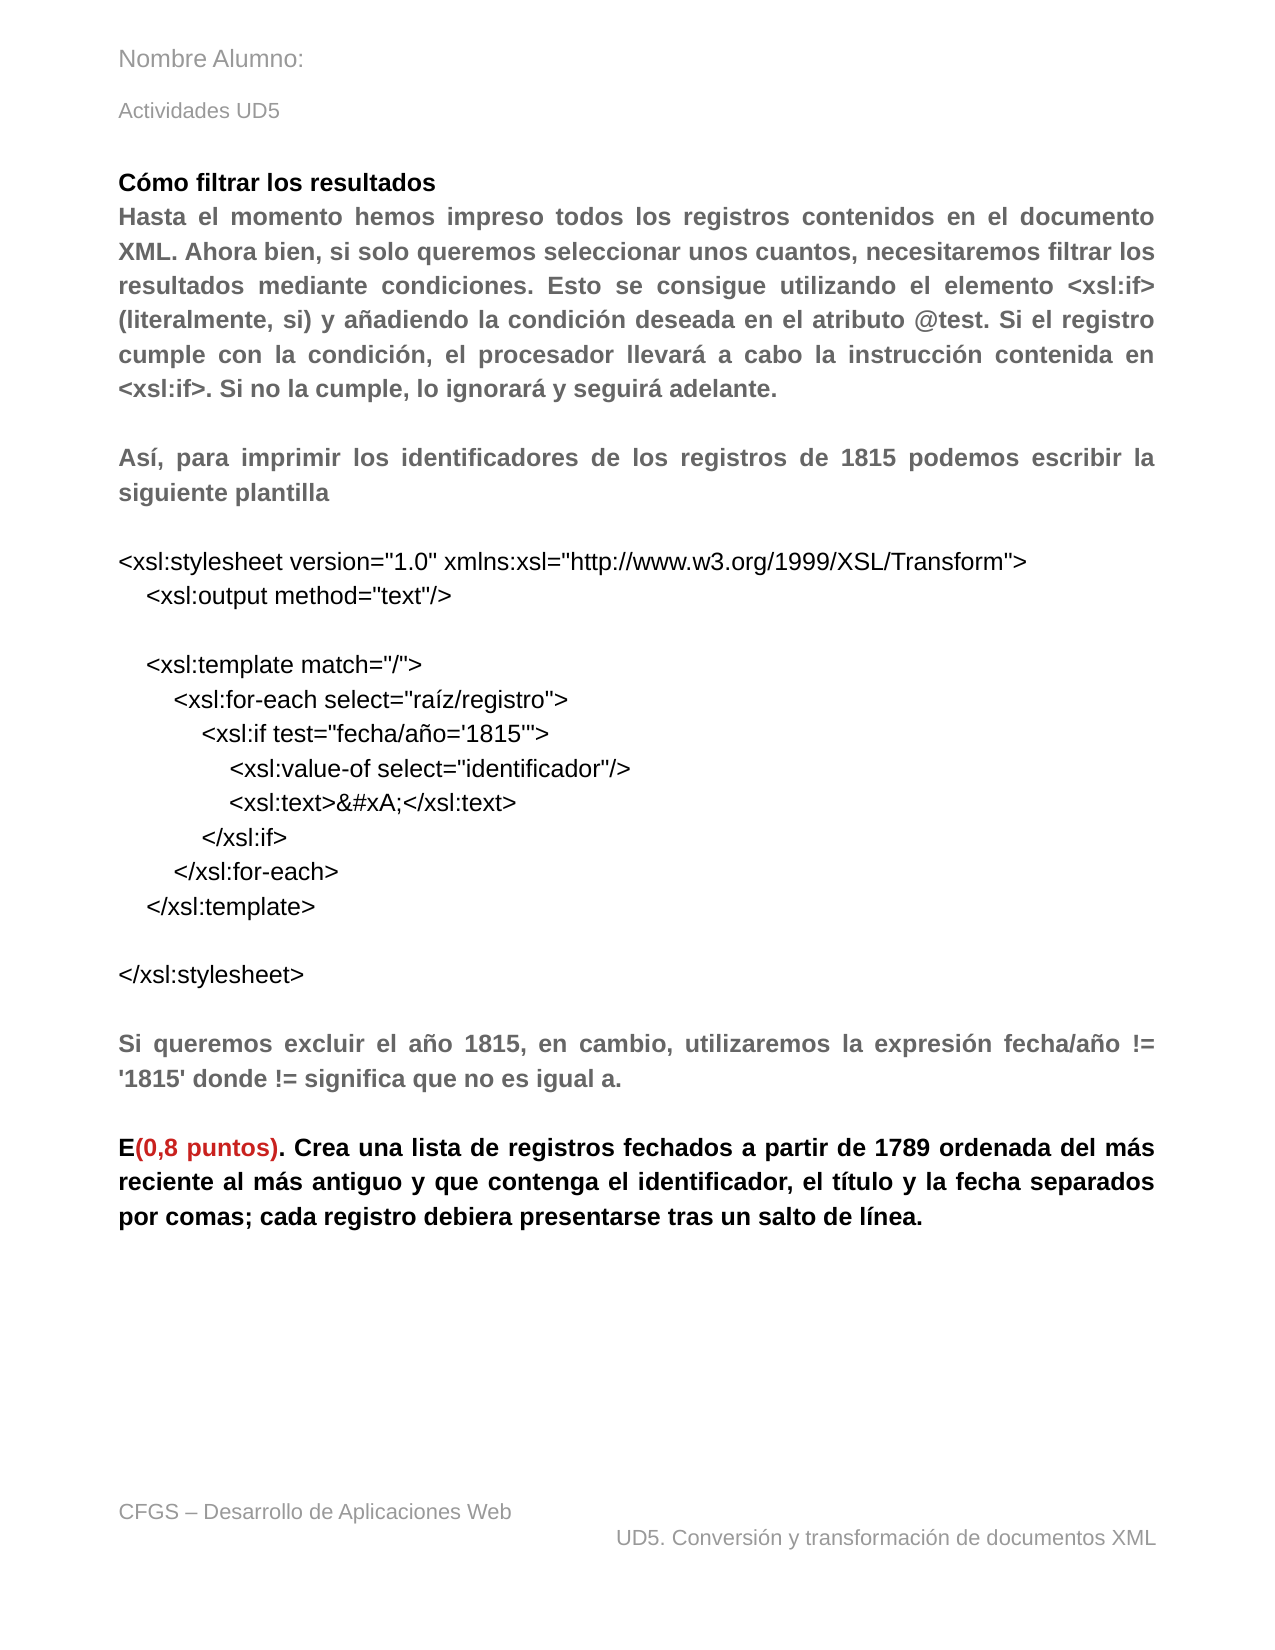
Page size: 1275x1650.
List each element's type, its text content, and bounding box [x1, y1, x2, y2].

subtitle Si queremos excluir el año 1815, en cambio, utilizaremos la expresión fecha/año != '1815' donde != significa que no es igual a. [118, 1029, 1157, 1093]
subtitle Así, para imprimir los identificadores de los registros de 1815 podemos escribir la siguiente plantilla [118, 443, 1157, 507]
subtitle E(0,8 puntos). Crea una lista de registros fechados a partir de 1789 ordenada del más reciente al más antiguo y que contenga el identificador, el título y la fecha separados por comas; cada registro debiera presentarse tras un salto de línea. [118, 1133, 1157, 1231]
subtitle <xsl:stylesheet version="1.0" xmlns:xsl="http://www.w3.org/1999/XSL/Transform"> [118, 547, 1157, 576]
subtitle </xsl:template> [118, 892, 1157, 920]
subtitle <xsl:output method="text"/> [118, 581, 1157, 610]
subtitle <xsl:value-of select="identificador"/> [118, 754, 1157, 782]
subtitle Cómo filtrar los resultados [118, 167, 1157, 196]
subtitle <xsl:text>&#xA;</xsl:text> [118, 788, 1157, 817]
subtitle Hasta el momento hemos impreso todos los registros contenidos en el documento XML. Ahora bien, si solo queremos seleccionar unos cuantos, necesitaremos filtrar los resultados mediante condiciones. Esto se consigue utilizando el elemento <xsl:if> (literalmente, si) y añadiendo la condición deseada en el atributo @test. Si el registro cumple con la condición, el procesador llevará a cabo la instrucción contenida en <xsl:if>. Si no la cumple, lo ignorará y seguirá adelante. [118, 202, 1157, 403]
subtitle </xsl:stylesheet> [118, 961, 1157, 989]
subtitle </xsl:if> [118, 823, 1157, 851]
subtitle </xsl:for-each> [118, 857, 1157, 886]
subtitle <xsl:if test="fecha/año='1815'"> [118, 719, 1157, 748]
subtitle <xsl:template match="/"> [118, 650, 1157, 679]
subtitle <xsl:for-each select="raíz/registro"> [118, 685, 1157, 713]
